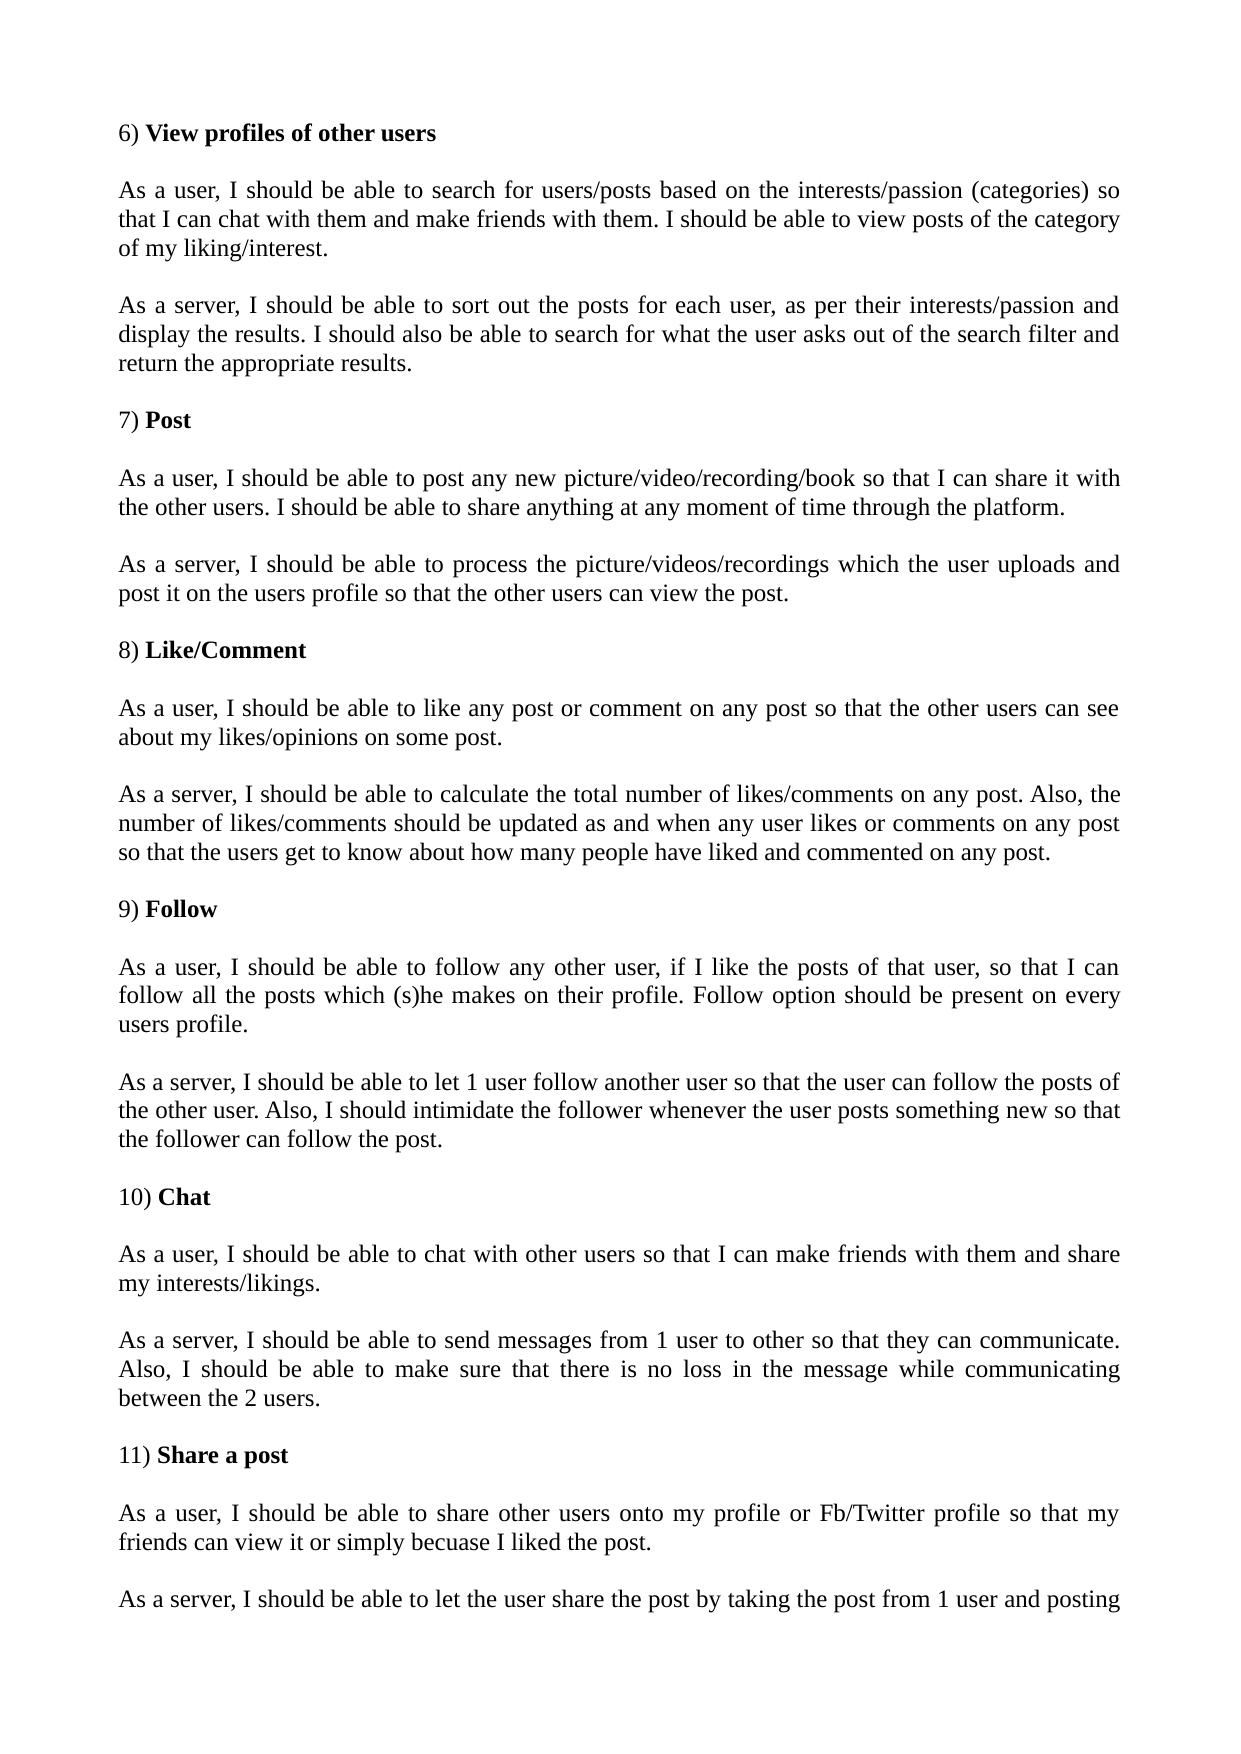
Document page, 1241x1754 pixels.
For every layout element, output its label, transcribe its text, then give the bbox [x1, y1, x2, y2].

text As a user, I should be able to post any new picture/video/recording/book so that I can share it with the other users. I should be able to share anything at any moment of time through the platform. [118, 463, 1122, 521]
text As a user, I should be able to like any post or comment on any post so that the other users can see about my likes/opinions on some post. [118, 693, 1122, 751]
text 10) Chat [118, 1182, 1122, 1211]
text 7) Post [118, 406, 1122, 434]
text As a server, I should be able to calculate the total number of likes/comments on any post. Also, the number of likes/comments should be updated as and when any user likes or comments on any post so that the users get to know about how many people have liked and commented on any post. [118, 779, 1122, 866]
text As a server, I should be able to sort out the posts for each user, as per their interests/passion and display the results. I should also be able to search for what the user asks out of the search filter and return the appropriate results. [118, 291, 1122, 377]
text As a server, I should be able to send messages from 1 user to other so that they can communicate. Also, I should be able to make sure that there is no loss in the message while communicating between the 2 users. [118, 1326, 1122, 1412]
text As a user, I should be able to follow any other user, if I like the posts of that user, so that I can follow all the posts which (s)he makes on their profile. Follow option should be present on every users profile. [118, 952, 1122, 1038]
text 9) Follow [118, 894, 1122, 923]
text As a server, I should be able to let the user share the post by taking the post from 1 user and posting [118, 1584, 1122, 1613]
text 8) Like/Comment [118, 636, 1122, 664]
text As a user, I should be able to search for users/posts based on the interests/passion (categories) so that I can chat with them and make friends with them. I should be able to view posts of the category of my liking/interest. [118, 176, 1122, 262]
text 6) View profiles of other users [118, 118, 1122, 147]
text As a user, I should be able to share other users onto my profile or Fb/Twitter profile so that my friends can view it or simply becuase I liked the post. [118, 1498, 1122, 1556]
text 11) Share a post [118, 1441, 1122, 1469]
text As a server, I should be able to process the picture/videos/recordings which the user uploads and post it on the users profile so that the other users can view the post. [118, 549, 1122, 607]
text As a server, I should be able to let 1 user follow another user so that the user can follow the posts of the other user. Also, I should intimidate the follower whenever the user posts something new so that the follower can follow the post. [118, 1067, 1122, 1153]
text As a user, I should be able to chat with other users so that I can make friends with them and share my interests/likings. [118, 1239, 1122, 1297]
